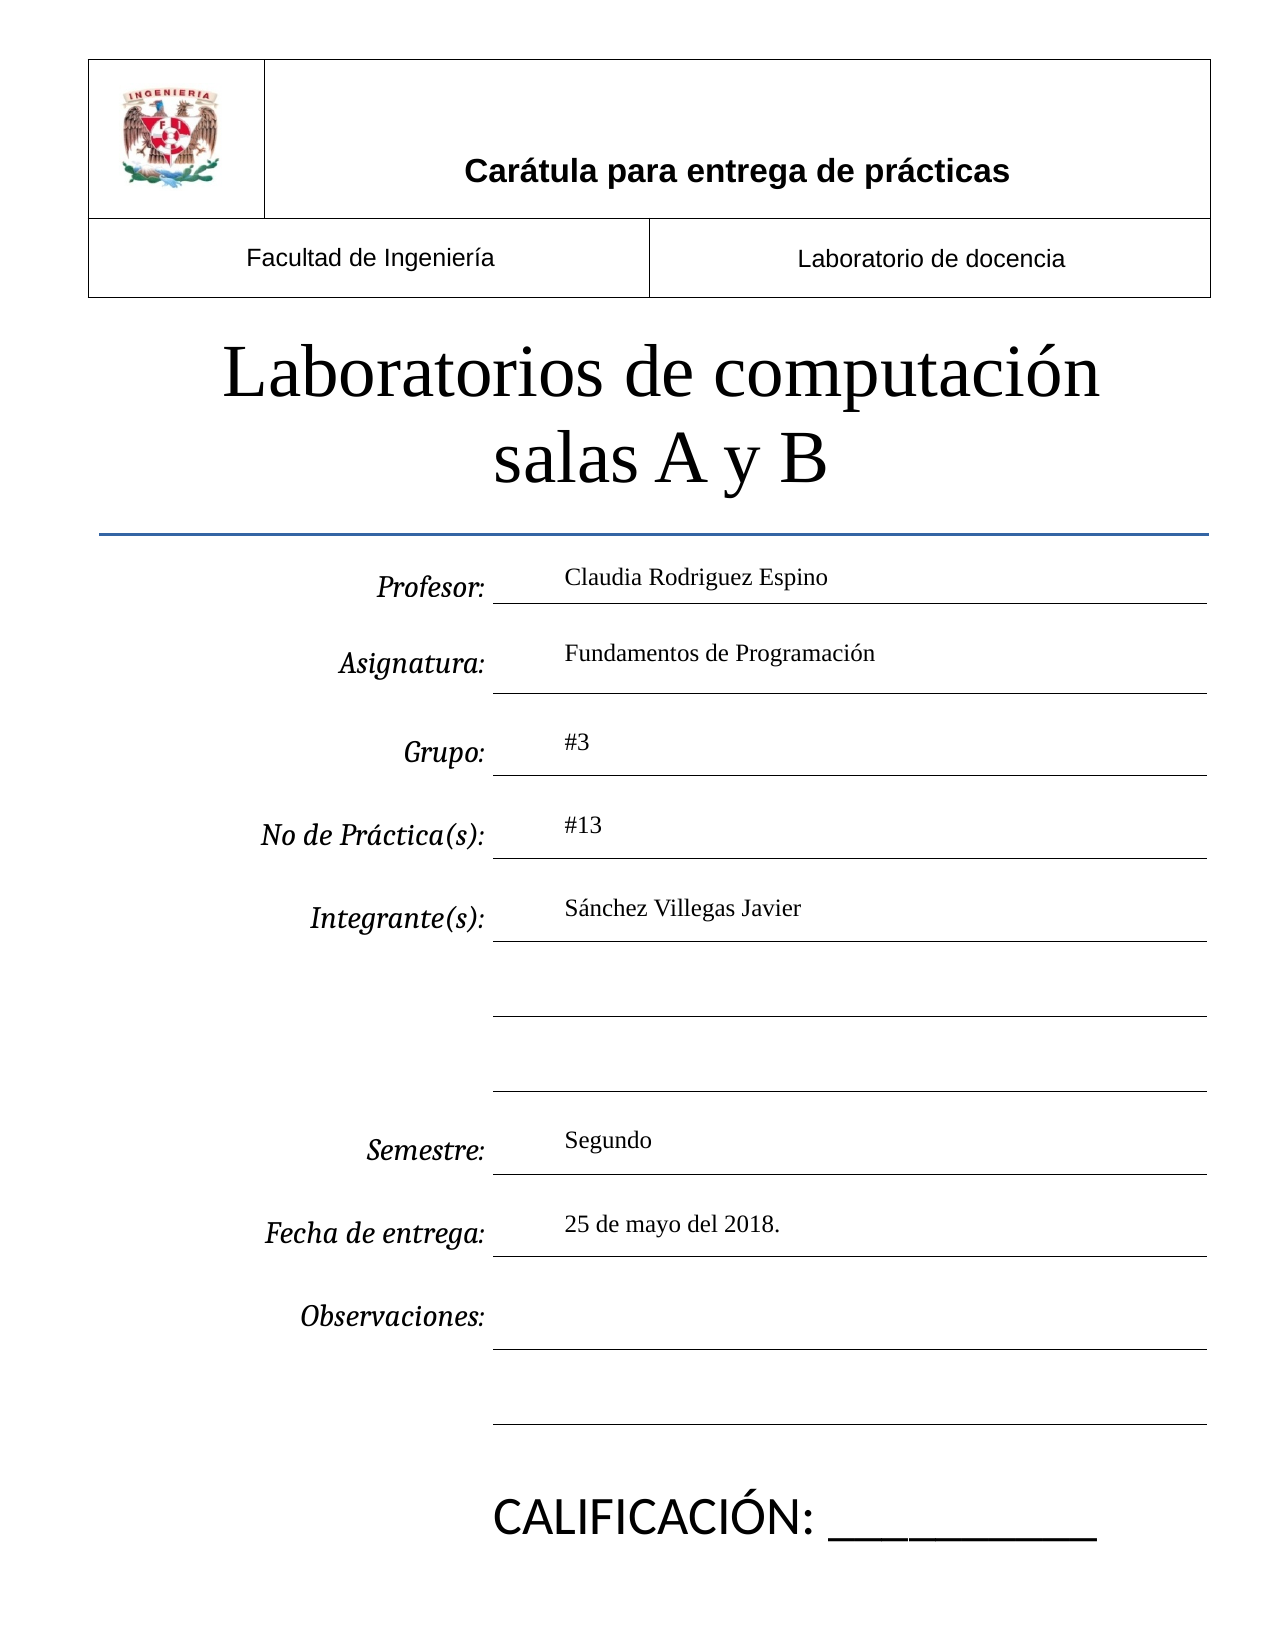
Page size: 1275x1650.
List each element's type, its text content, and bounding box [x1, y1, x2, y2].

text CALIFICACIÓN: __________ [118, 1482, 1205, 1548]
table_cell Segundo [493, 1092, 1207, 1174]
table_cell Integrante(s): [118, 858, 493, 941]
table_cell [118, 1016, 493, 1091]
text Laboratorios de computación [118, 326, 1205, 413]
text salas A y B [118, 413, 1205, 499]
table_cell Laboratorio de docencia [650, 219, 1210, 297]
table_cell [493, 1257, 1207, 1349]
table_cell Semestre: [118, 1091, 493, 1174]
table_cell [493, 1017, 1207, 1091]
table_cell #13 [493, 776, 1207, 858]
table_cell Grupo: [118, 693, 493, 775]
table_cell Fundamentos de Programación [493, 604, 1207, 692]
table_cell [118, 1349, 493, 1424]
table_cell Observaciones: [118, 1256, 493, 1349]
table_header [493, 528, 1207, 533]
table_cell 25 de mayo del 2018. [493, 1175, 1207, 1256]
table_cell Facultad de Ingeniería [89, 219, 649, 297]
table_header Claudia Rodriguez Espino [493, 536, 1207, 603]
table_header [89, 60, 264, 217]
table_cell No de Práctica(s): [118, 775, 493, 858]
table_header [118, 528, 493, 533]
table_cell [493, 1350, 1207, 1424]
table_cell Asignatura: [118, 603, 493, 692]
table_cell [118, 941, 493, 1016]
table_header Carátula para entrega de prácticas [265, 60, 1210, 217]
table_cell #3 [493, 694, 1207, 775]
table_cell Fecha de entrega: [118, 1174, 493, 1256]
table_cell Sánchez Villegas Javier [493, 859, 1207, 941]
table_cell [493, 942, 1207, 1016]
table_header Profesor: [118, 536, 493, 603]
